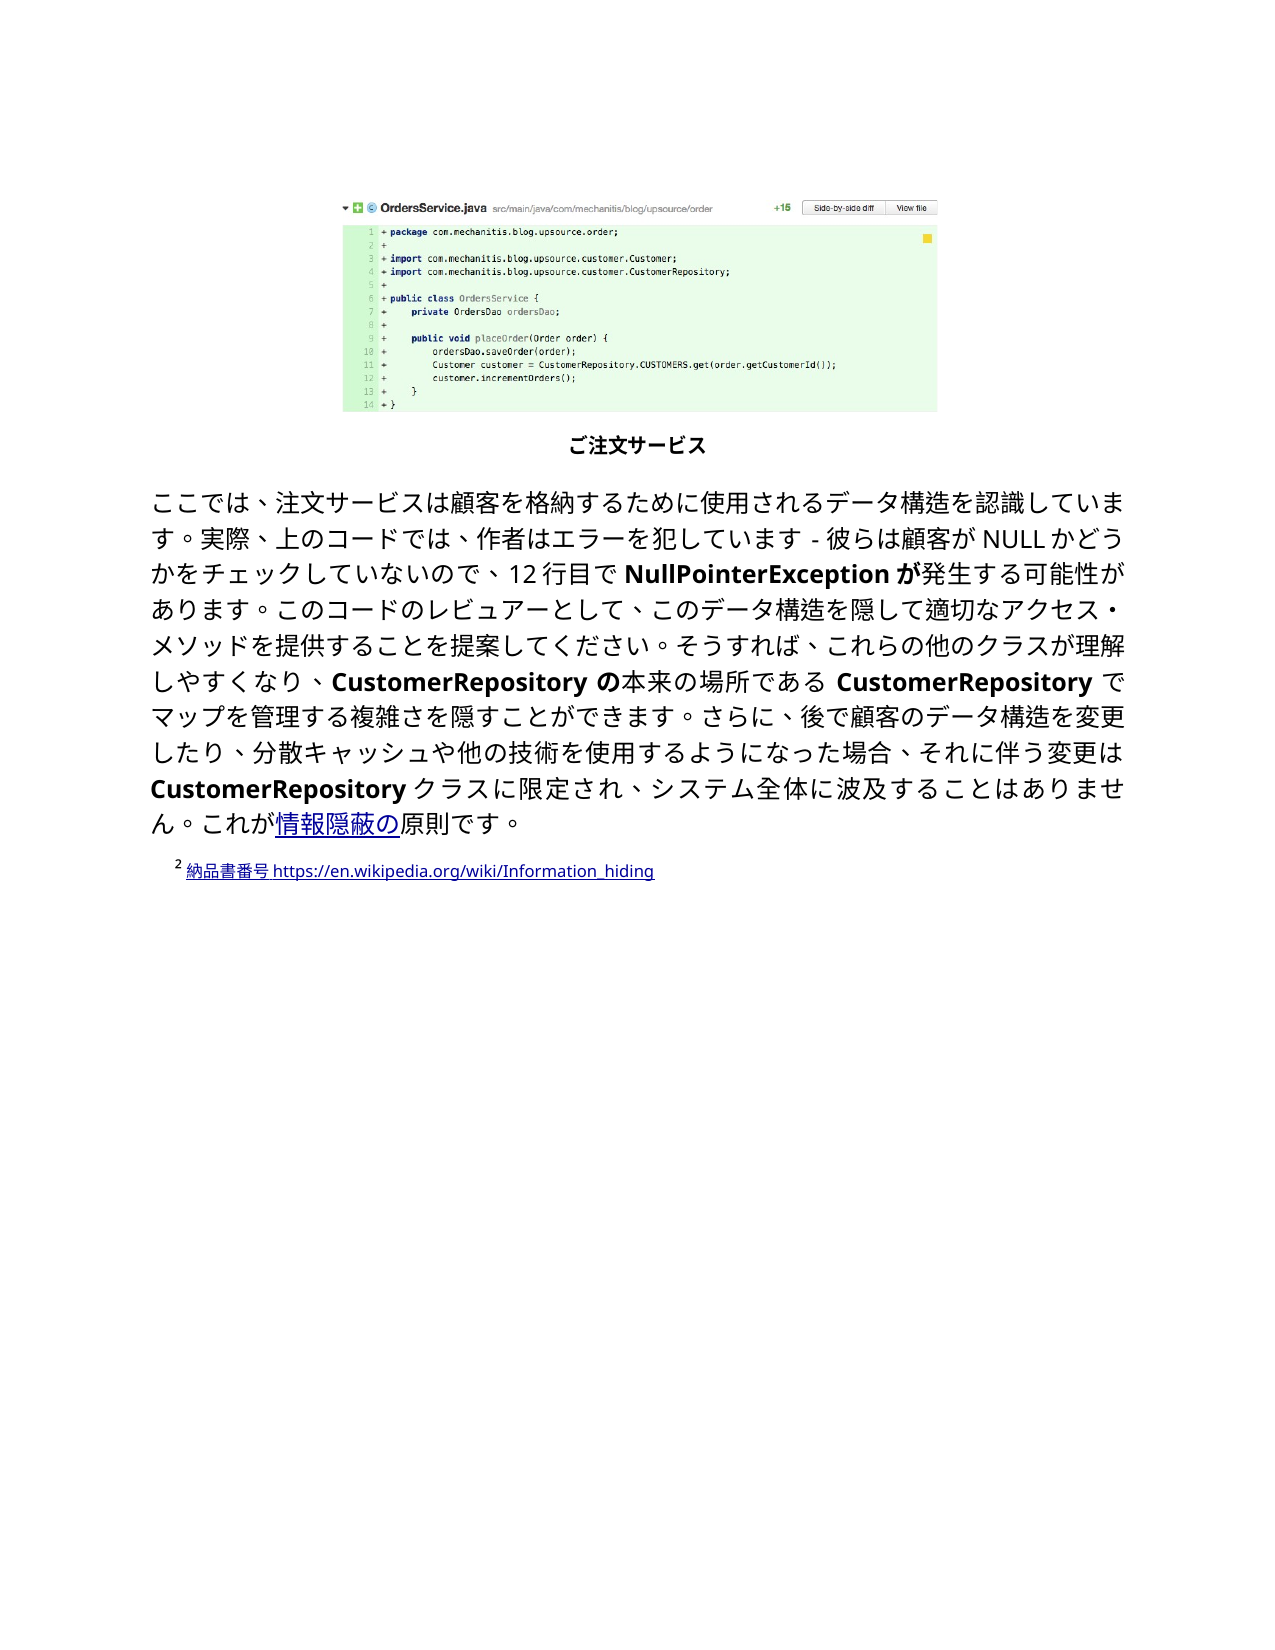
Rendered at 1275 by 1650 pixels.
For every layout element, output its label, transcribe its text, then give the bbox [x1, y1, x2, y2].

picture [342, 200, 938, 412]
text ²納品書番号https://en.wikipedia.org/wiki/Information_hiding [174, 855, 1275, 884]
text ここでは、注文サービスは顧客を格納するために使用されるデータ構造を認識しています。実際、上のコードでは、作者はエラーを犯しています - 彼らは顧客がNULLかどうかをチェックしていないので、12行目でNullPointerExceptionが発生する可能性があります。このコードのレビュアーとして、このデータ構造を隠して適切なアクセス・メソッドを提供することを提案してください。そうすれば、これらの他のクラスが理解しやすくなり、CustomerRepository の本来の場所である CustomerRepository でマップを管理する複雑さを隠すことができます。さらに、後で顧客のデータ構造を変更したり、分散キャッシュや他の技術を使用するようになった場合、それに伴う変更はCustomerRepositoryクラスに限定され、システム全体に波及することはありません。これが情報隠蔽の原則です。 [150, 486, 1126, 841]
text ご注文サービス [150, 431, 1124, 459]
